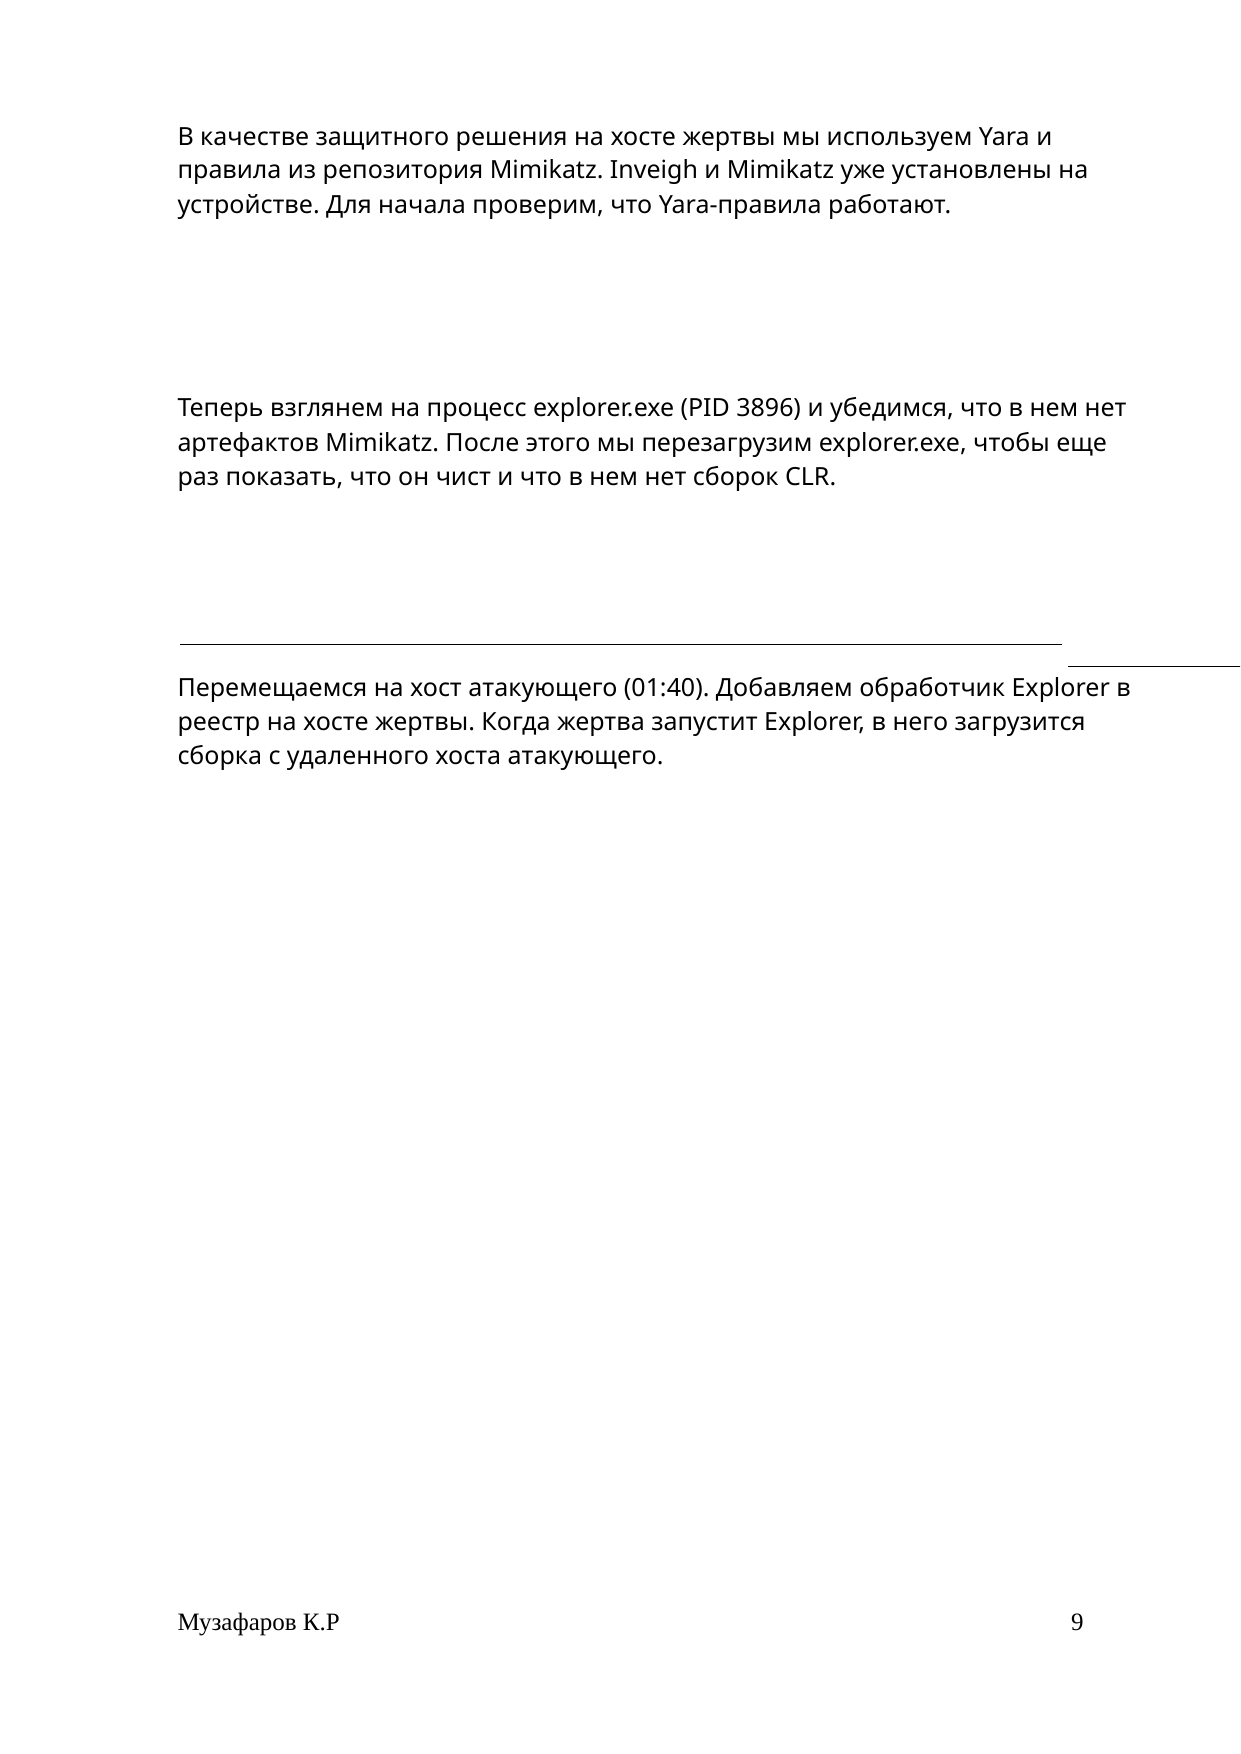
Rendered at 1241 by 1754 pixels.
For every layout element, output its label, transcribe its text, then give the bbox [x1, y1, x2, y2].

text В качестве защитного решения на хосте жертвы мы используем Yara и правила из репозитория Mimikatz. Inveigh и Mimikatz уже установлены на устройстве. Для начала проверим, что Yara-правила работают. [177, 118, 1152, 220]
text Перемещаемся на хост атакующего (01:40). Добавляем обработчик Explorer в реестр на хосте жертвы. Когда жертва запустит Explorer, в него загрузится сборка с удаленного хоста атакующего. [177, 669, 1152, 772]
text Теперь взглянем на процесс explorer.exe (PID 3896) и убедимся, что в нем нет артефактов Mimikatz. После этого мы перезагрузим explorer.exe, чтобы еще раз показать, что он чист и что в нем нет сборок CLR. [177, 390, 1152, 492]
table_header [1065, 492, 1240, 669]
table_header [177, 492, 1065, 669]
